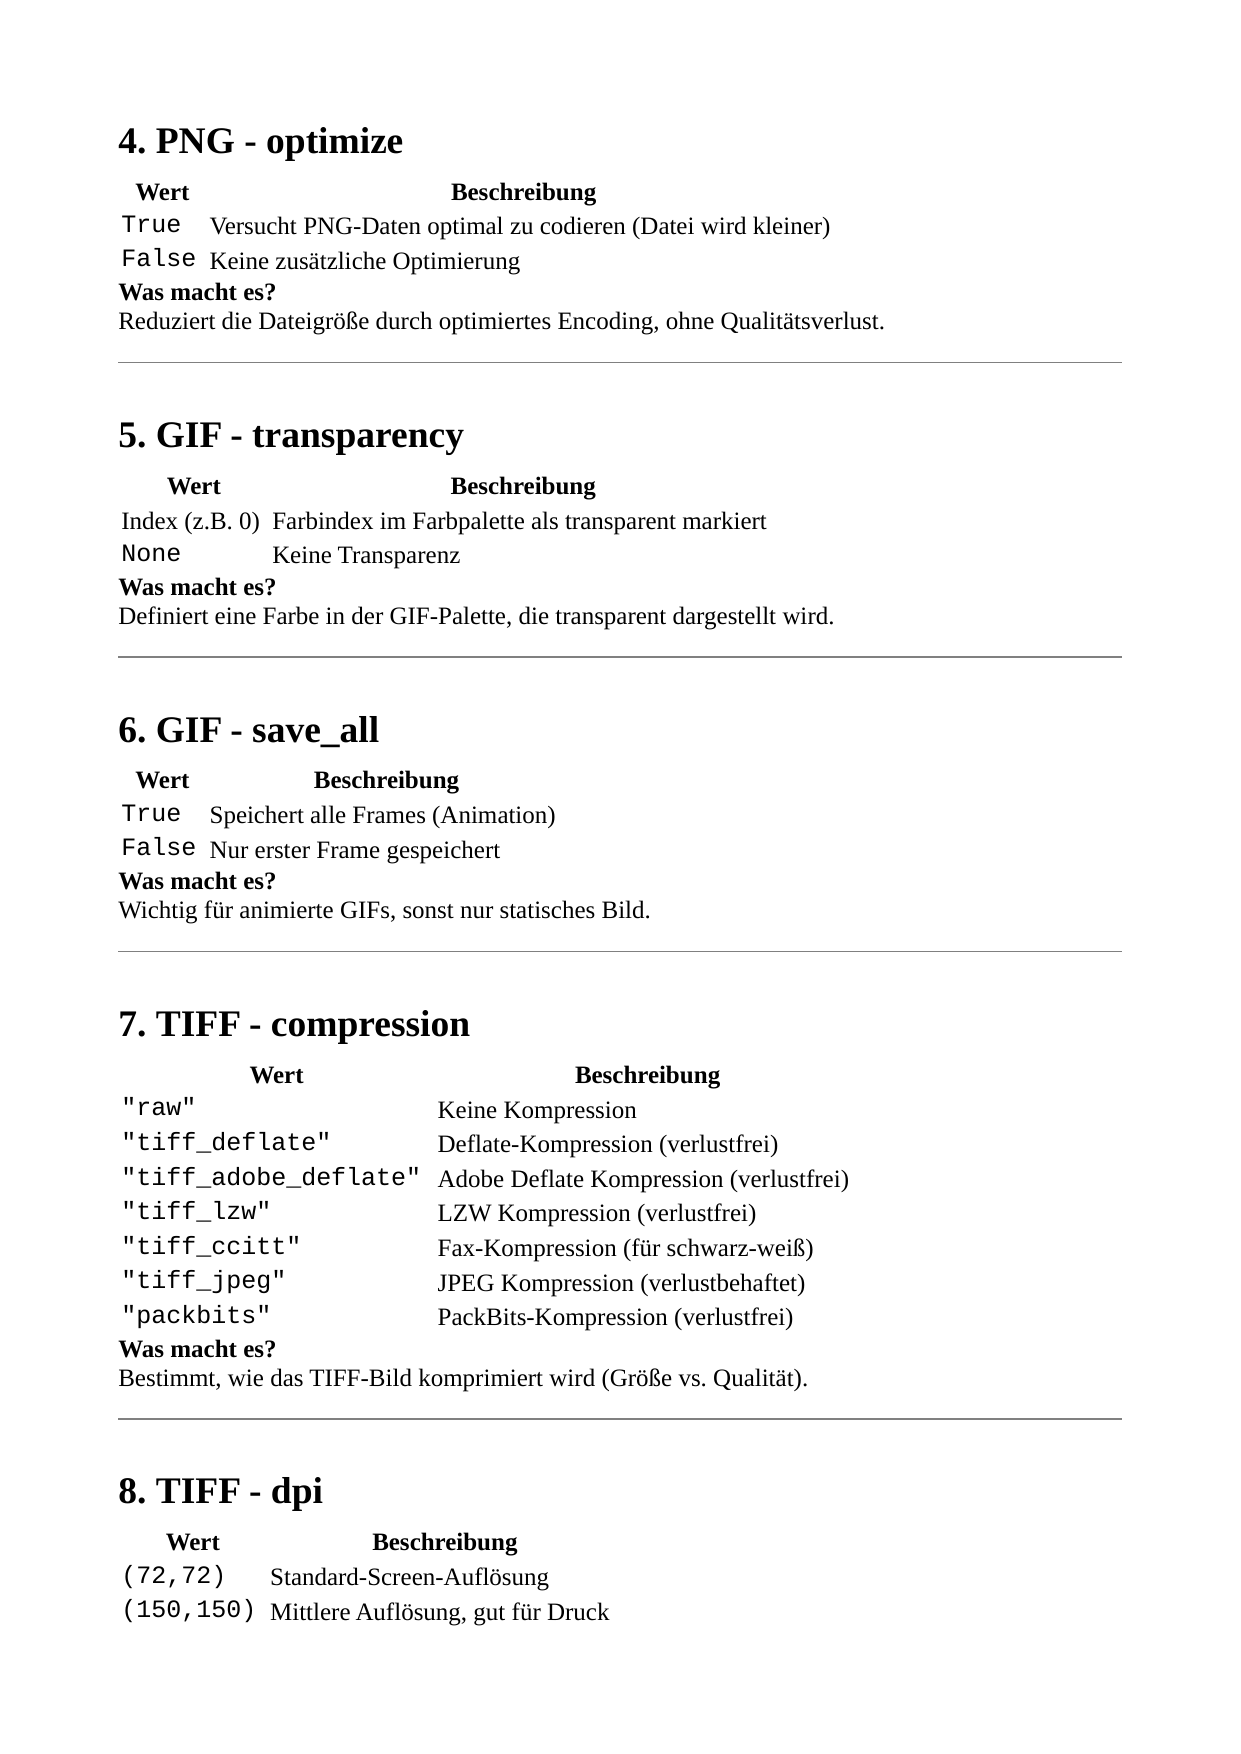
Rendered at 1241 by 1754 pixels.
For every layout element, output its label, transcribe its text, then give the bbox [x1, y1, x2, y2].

table_cell Adobe Deflate Kompression (verlustfrei) [435, 1161, 860, 1196]
subtitle 4. PNG - optimize [118, 118, 1122, 161]
table_cell Keine Transparenz [269, 538, 777, 572]
table_cell "tiff_lzw" [118, 1196, 434, 1230]
table_cell Deflate-Kompression (verlustfrei) [435, 1126, 860, 1161]
subtitle 8. TIFF - dpi [118, 1469, 1122, 1512]
table_cell "tiff_adobe_deflate" [118, 1161, 434, 1196]
table_cell Speichert alle Frames (Animation) [206, 797, 566, 832]
table_cell JPEG Kompression (verlustbehaftet) [435, 1265, 860, 1299]
table_cell "tiff_jpeg" [118, 1265, 434, 1299]
table_cell Fax-Kompression (für schwarz-weiß) [435, 1230, 860, 1265]
table_cell None [118, 538, 269, 572]
table_header Wert [118, 174, 206, 208]
table_cell (72,72) [118, 1559, 267, 1594]
table_header Beschreibung [206, 174, 840, 208]
table_cell Versucht PNG-Daten optimal zu codieren (Datei wird kleiner) [206, 208, 840, 243]
table_cell Index (z.B. 0) [118, 503, 269, 537]
table_header Wert [118, 1057, 434, 1092]
table_cell False [118, 243, 206, 277]
table_header Beschreibung [267, 1525, 622, 1559]
table_cell "tiff_deflate" [118, 1126, 434, 1161]
table_cell (150,150) [118, 1594, 267, 1628]
table_header Beschreibung [206, 763, 566, 797]
table_cell PackBits-Kompression (verlustfrei) [435, 1299, 860, 1334]
table_cell "raw" [118, 1092, 434, 1126]
table_cell Keine zusätzliche Optimierung [206, 243, 840, 277]
table_cell Nur erster Frame gespeichert [206, 832, 566, 866]
text Was macht es? Definiert eine Farbe in der GIF-Palette, die transparent dargestellt wird. [118, 572, 1122, 629]
subtitle 7. TIFF - compression [118, 1002, 1122, 1045]
table_cell True [118, 797, 206, 832]
table_header Wert [118, 763, 206, 797]
table_cell Mittlere Auflösung, gut für Druck [267, 1594, 622, 1628]
table_cell True [118, 208, 206, 243]
table_header Wert [118, 1525, 267, 1559]
table_header Wert [118, 468, 269, 503]
table_cell "tiff_ccitt" [118, 1230, 434, 1265]
table_cell Farbindex im Farbpalette als transparent markiert [269, 503, 777, 537]
text Was macht es? Bestimmt, wie das TIFF-Bild komprimiert wird (Größe vs. Qualität). [118, 1334, 1122, 1391]
text Was macht es? Reduziert die Dateigröße durch optimiertes Encoding, ohne Qualitätsverlust. [118, 277, 1122, 335]
text Was macht es? Wichtig für animierte GIFs, sonst nur statisches Bild. [118, 866, 1122, 924]
subtitle 6. GIF - save_all [118, 707, 1122, 750]
table_cell Keine Kompression [435, 1092, 860, 1126]
table_cell False [118, 832, 206, 866]
table_cell LZW Kompression (verlustfrei) [435, 1196, 860, 1230]
table_cell "packbits" [118, 1299, 434, 1334]
table_header Beschreibung [269, 468, 777, 503]
subtitle 5. GIF - transparency [118, 413, 1122, 456]
table_header Beschreibung [435, 1057, 860, 1092]
table_cell Standard-Screen-Auflösung [267, 1559, 622, 1594]
